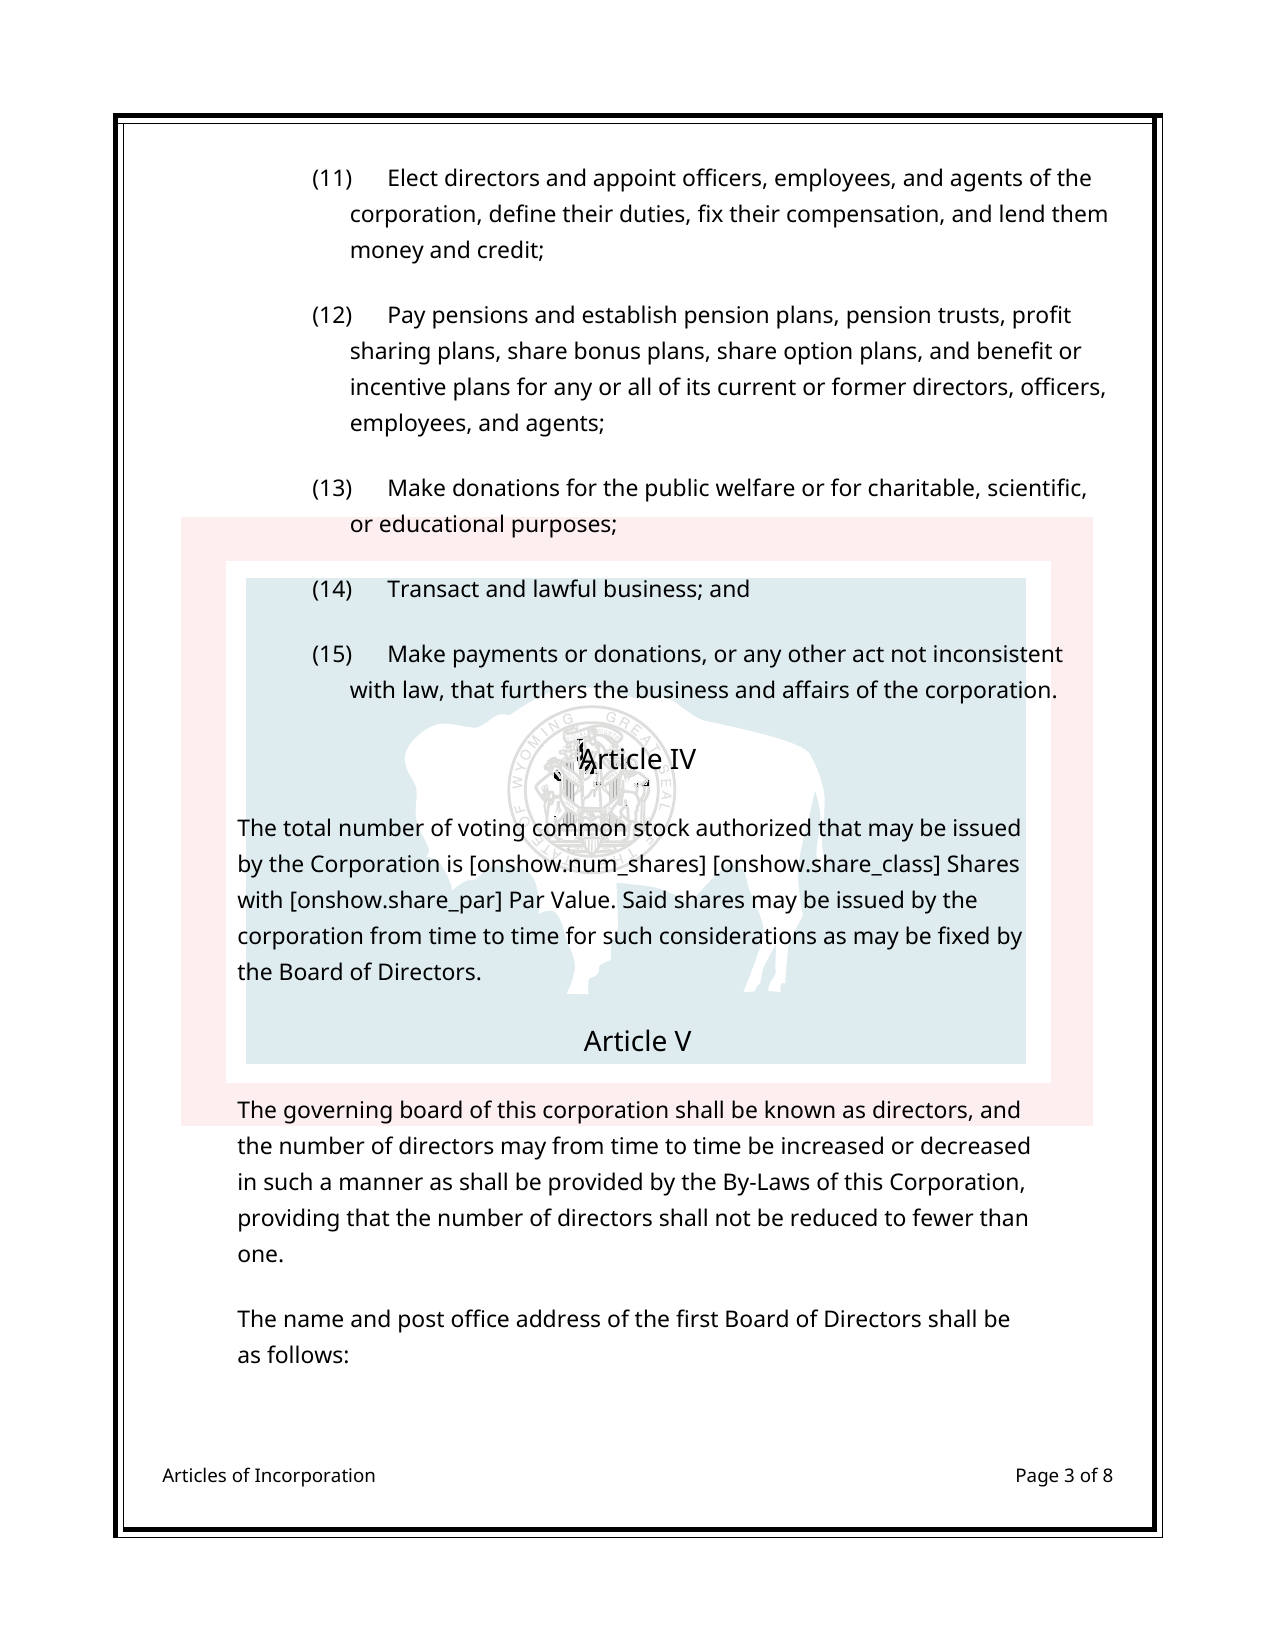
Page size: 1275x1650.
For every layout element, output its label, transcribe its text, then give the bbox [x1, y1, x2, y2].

text Article V [237, 1021, 1038, 1059]
list Transact and lawful business; and [312, 573, 1113, 604]
text The name and post office address of the first Board of Directors shall be as follows: [237, 1303, 1038, 1370]
list Pay pensions and establish pension plans, pension trusts, profit sharing plans, share bonus plans, share option plans, and benefit or incentive plans for any or all of its current or former directors, officers, employees, and agents; [312, 299, 1113, 438]
list Make donations for the public welfare or for charitable, scientific, or educational purposes; [312, 472, 1113, 539]
text The total number of voting common stock authorized that may be issued by the Corporation is [onshow.num_shares] [onshow.share_class] Shares with [onshow.share_par] Par Value. Said shares may be issued by the corporation from time to time for such considerations as may be fixed by the Board of Directors. [237, 812, 1038, 987]
text The governing board of this corporation shall be known as directors, and the number of directors may from time to time be increased or decreased in such a manner as shall be provided by the By-Laws of this Corporation, providing that the number of directors shall not be reduced to fewer than one. [237, 1094, 1038, 1269]
list Make payments or donations, or any other act not inconsistent with law, that furthers the business and affairs of the corporation. [312, 638, 1113, 705]
list Elect directors and appoint officers, employees, and agents of the corporation, define their duties, fix their compensation, and lend them money and credit; [312, 162, 1113, 265]
text Article IV [237, 739, 1038, 777]
